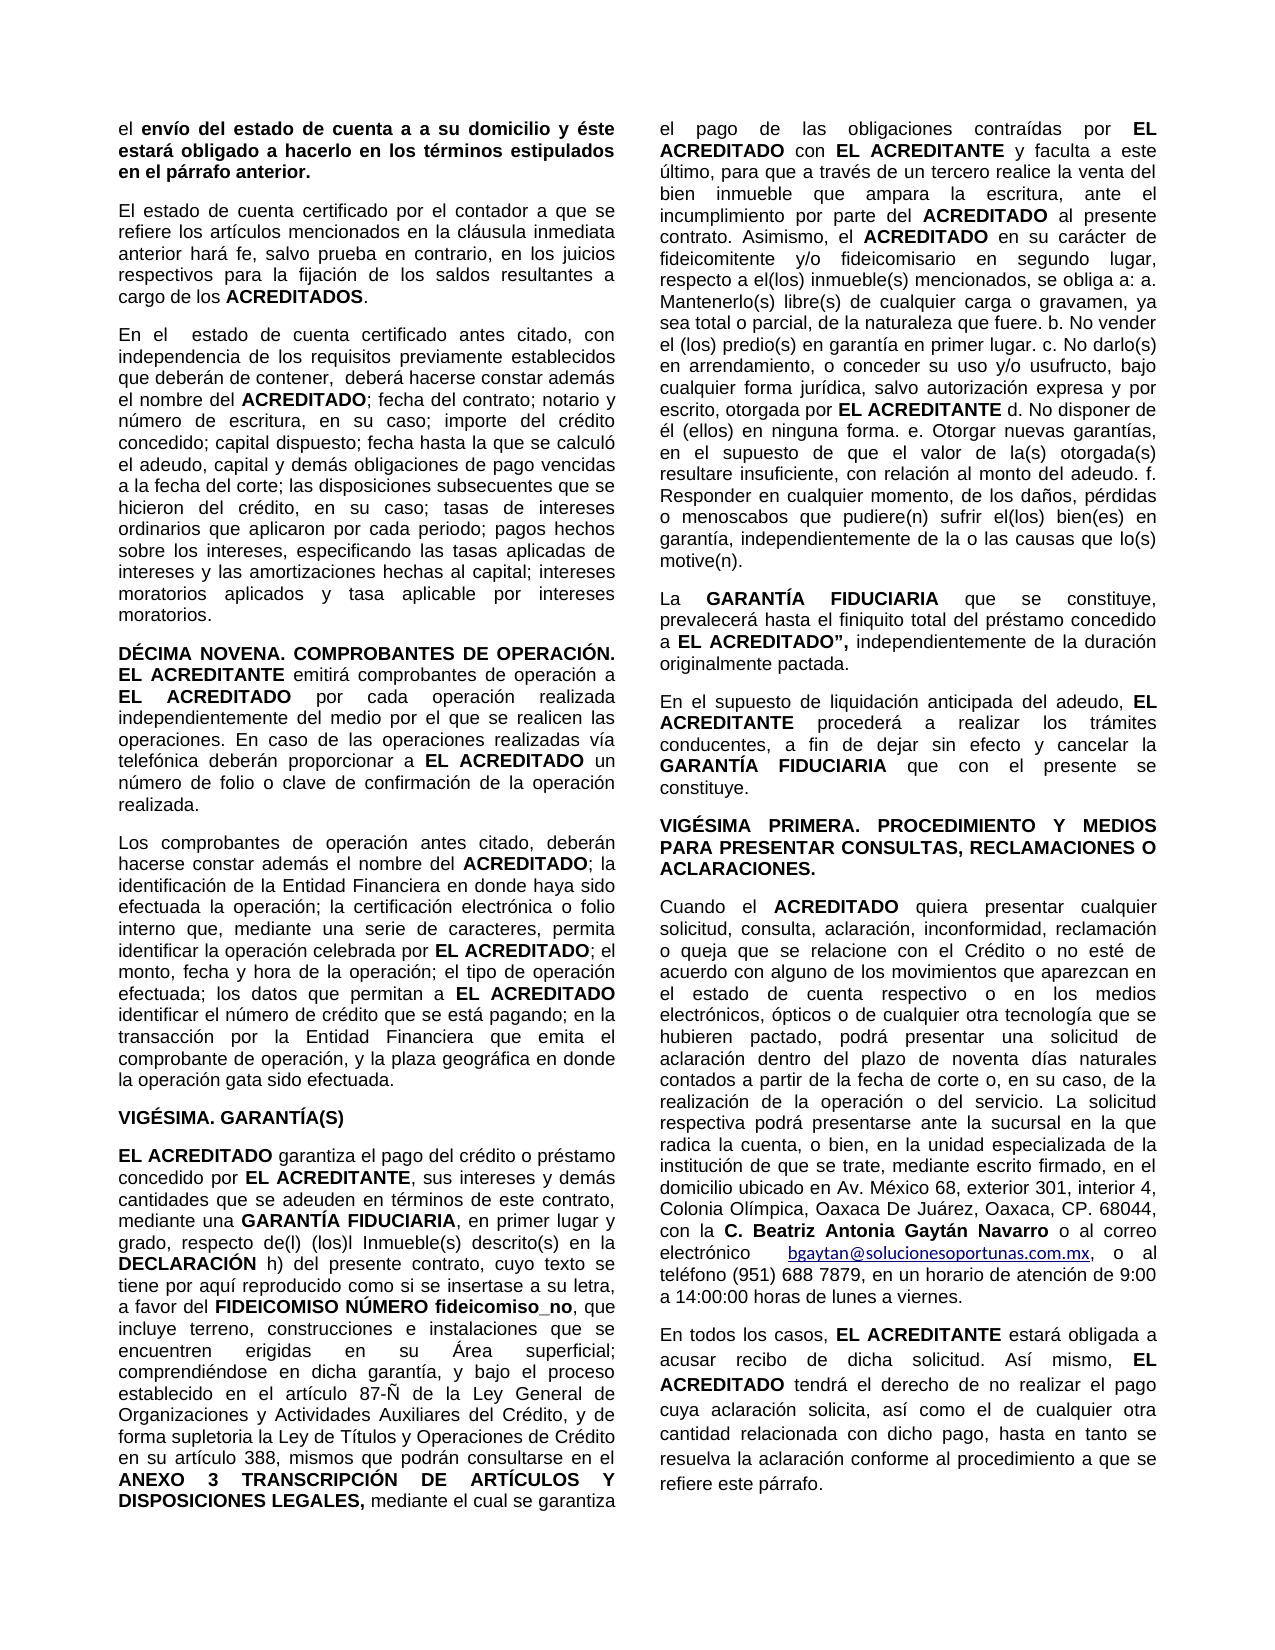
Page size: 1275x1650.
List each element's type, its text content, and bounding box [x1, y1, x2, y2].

text En todos los casos, EL ACREDITANTE estará obligada a acusar recibo de dicha solicitud. Así mismo, EL ACREDITADO tendrá el derecho de no realizar el pago cuya aclaración solicita, así como el de cualquier otra cantidad relacionada con dicho pago, hasta en tanto se resuelva la aclaración conforme al procedimiento a que se refiere este párrafo. [659, 1324, 1157, 1494]
text el envío del estado de cuenta a a su domicilio y éste estará obligado a hacerlo en los términos estipulados en el párrafo anterior. [118, 118, 615, 183]
text VIGÉSIMA PRIMERA. PROCEDIMIENTO Y MEDIOS PARA PRESENTAR CONSULTAS, RECLAMACIONES O ACLARACIONES. [659, 815, 1157, 880]
text EL ACREDITADO garantiza el pago del crédito o préstamo concedido por EL ACREDITANTE, sus intereses y demás cantidades que se adeuden en términos de este contrato, mediante una GARANTÍA FIDUCIARIA, en primer lugar y grado, respecto de(l) (los)l Inmueble(s) descrito(s) en la DECLARACIÓN h) del presente contrato, cuyo texto se tiene por aquí reproducido como si se insertase a su letra, a favor del FIDEICOMISO NÚMERO fideicomiso_no, que incluye terreno, construcciones e instalaciones que se encuentren erigidas en su Área superficial; comprendiéndose en dicha garantía, y bajo el proceso establecido en el artículo 87-Ñ de la Ley General de Organizaciones y Actividades Auxiliares del Crédito, y de forma supletoria la Ley de Títulos y Operaciones de Crédito en su artículo 388, mismos que podrán consultarse en el ANEXO 3 TRANSCRIPCIÓN DE ARTÍCULOS Y DISPOSICIONES LEGALES, mediante el cual se garantiza [118, 1145, 615, 1512]
text el pago de las obligaciones contraídas por EL ACREDITADO con EL ACREDITANTE y faculta a este último, para que a través de un tercero realice la venta del bien inmueble que ampara la escritura, ante el incumplimiento por parte del ACREDITADO al presente contrato. Asimismo, el ACREDITADO en su carácter de fideicomitente y/o fideicomisario en segundo lugar, respecto a el(los) inmueble(s) mencionados, se obliga a: a. Mantenerlo(s) libre(s) de cualquier carga o gravamen, ya sea total o parcial, de la naturaleza que fuere. b. No vender el (los) predio(s) en garantía en primer lugar. c. No darlo(s) en arrendamiento, o conceder su uso y/o usufructo, bajo cualquier forma jurídica, salvo autorización expresa y por escrito, otorgada por EL ACREDITANTE d. No disponer de él (ellos) en ninguna forma. e. Otorgar nuevas garantías, en el supuesto de que el valor de la(s) otorgada(s) resultare insuficiente, con relación al monto del adeudo. f. Responder en cualquier momento, de los daños, pérdidas o menoscabos que pudiere(n) sufrir el(los) bien(es) en garantía, independientemente de la o las causas que lo(s) motive(n). [659, 118, 1157, 571]
text VIGÉSIMA. GARANTÍA(S) [118, 1107, 615, 1129]
text Los comprobantes de operación antes citado, deberán hacerse constar además el nombre del ACREDITADO; la identificación de la Entidad Financiera en donde haya sido efectuada la operación; la certificación electrónica o folio interno que, mediante una serie de caracteres, permita identificar la operación celebrada por EL ACREDITADO; el monto, fecha y hora de la operación; el tipo de operación efectuada; los datos que permitan a EL ACREDITADO identificar el número de crédito que se está pagando; en la transacción por la Entidad Financiera que emita el comprobante de operación, y la plaza geográfica en donde la operación gata sido efectuada. [118, 832, 615, 1090]
text El estado de cuenta certificado por el contador a que se refiere los artículos mencionados en la cláusula inmediata anterior hará fe, salvo prueba en contrario, en los juicios respectivos para la fijación de los saldos resultantes a cargo de los ACREDITADOS. [118, 199, 615, 307]
text La GARANTÍA FIDUCIARIA que se constituye, prevalecerá hasta el finiquito total del préstamo concedido a EL ACREDITADO”, independientemente de la duración originalmente pactada. [659, 588, 1157, 674]
text En el estado de cuenta certificado antes citado, con independencia de los requisitos previamente establecidos que deberán de contener, deberá hacerse constar además el nombre del ACREDITADO; fecha del contrato; notario y número de escritura, en su caso; importe del crédito concedido; capital dispuesto; fecha hasta la que se calculó el adeudo, capital y demás obligaciones de pago vencidas a la fecha del corte; las disposiciones subsecuentes que se hicieron del crédito, en su caso; tasas de intereses ordinarios que aplicaron por cada periodo; pagos hechos sobre los intereses, especificando las tasas aplicadas de intereses y las amortizaciones hechas al capital; intereses moratorios aplicados y tasa aplicable por intereses moratorios. [118, 324, 615, 626]
text Cuando el ACREDITADO quiera presentar cualquier solicitud, consulta, aclaración, inconformidad, reclamación o queja que se relacione con el Crédito o no esté de acuerdo con alguno de los movimientos que aparezcan en el estado de cuenta respectivo o en los medios electrónicos, ópticos o de cualquier otra tecnología que se hubieren pactado, podrá presentar una solicitud de aclaración dentro del plazo de noventa días naturales contados a partir de la fecha de corte o, en su caso, de la realización de la operación o del servicio. La solicitud respectiva podrá presentarse ante la sucursal en la que radica la cuenta, o bien, en la unidad especializada de la institución de que se trate, mediante escrito firmado, en el domicilio ubicado en Av. México 68, exterior 301, interior 4, Colonia Olímpica, Oaxaca De Juárez, Oaxaca, CP. 68044, con la C. Beatriz Antonia Gaytán Navarro o al correo electrónico bgaytan@solucionesoportunas.com.mx, o al teléfono (951) 688 7879, en un horario de atención de 9:00 a 14:00:00 horas de lunes a viernes. [659, 896, 1157, 1307]
text En el supuesto de liquidación anticipada del adeudo, EL ACREDITANTE procederá a realizar los trámites conducentes, a fin de dejar sin efecto y cancelar la GARANTÍA FIDUCIARIA que con el presente se constituye. [659, 691, 1157, 798]
text DÉCIMA NOVENA. COMPROBANTES DE OPERACIÓN. EL ACREDITANTE emitirá comprobantes de operación a EL ACREDITADO por cada operación realizada independientemente del medio por el que se realicen las operaciones. En caso de las operaciones realizadas vía telefónica deberán proporcionar a EL ACREDITADO un número de folio o clave de confirmación de la operación realizada. [118, 642, 615, 815]
